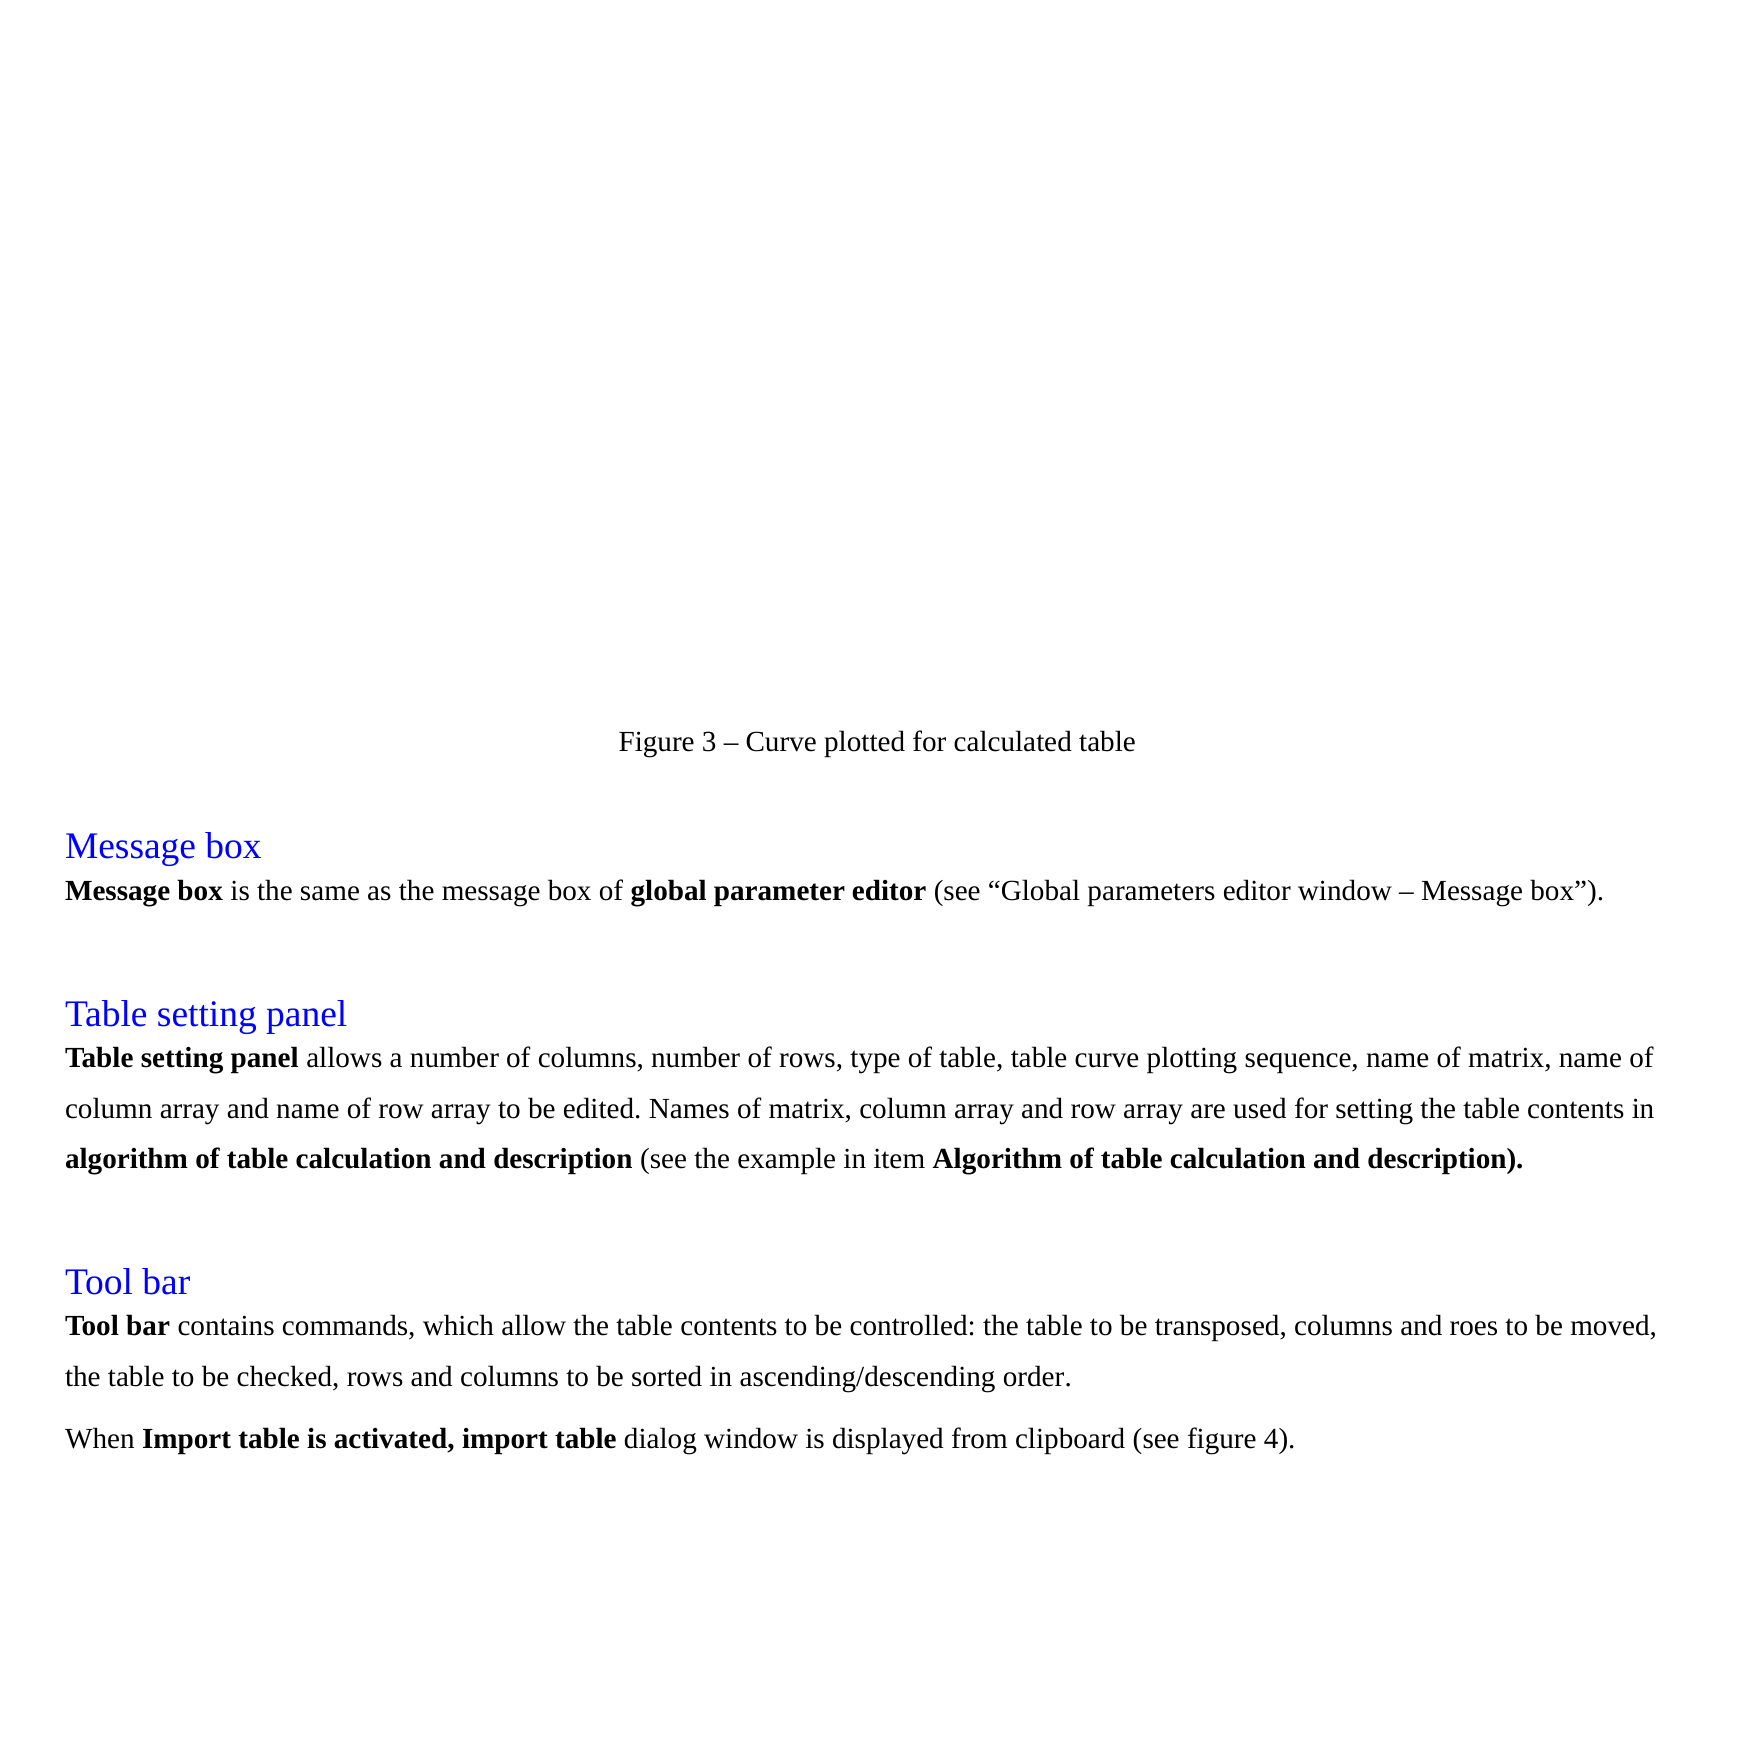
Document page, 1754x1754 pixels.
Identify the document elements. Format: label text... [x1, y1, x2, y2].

table_cell Figure 3 – Curve plotted for calculated table Message box Message box is the same as the message box of global parameter editor (see “Global parameters editor window – Message box”). Table setting panel Table setting panel allows a number of columns, number of rows, type of table, table curve plotting sequence, name of matrix, name of column array and name of row array to be edited. Names of matrix, column array and row array are used for setting the table contents in algorithm of table calculation and description (see the example in item Algorithm of table calculation and description). Tool bar Tool bar contains commands, which allow the table contents to be controlled: the table to be transposed, columns and roes to be moved, the table to be checked, rows and columns to be sorted in ascending/descending order. When Import table is activated, import table dialog window is displayed from clipboard (see figure 4). [59, 59, 1695, 1466]
